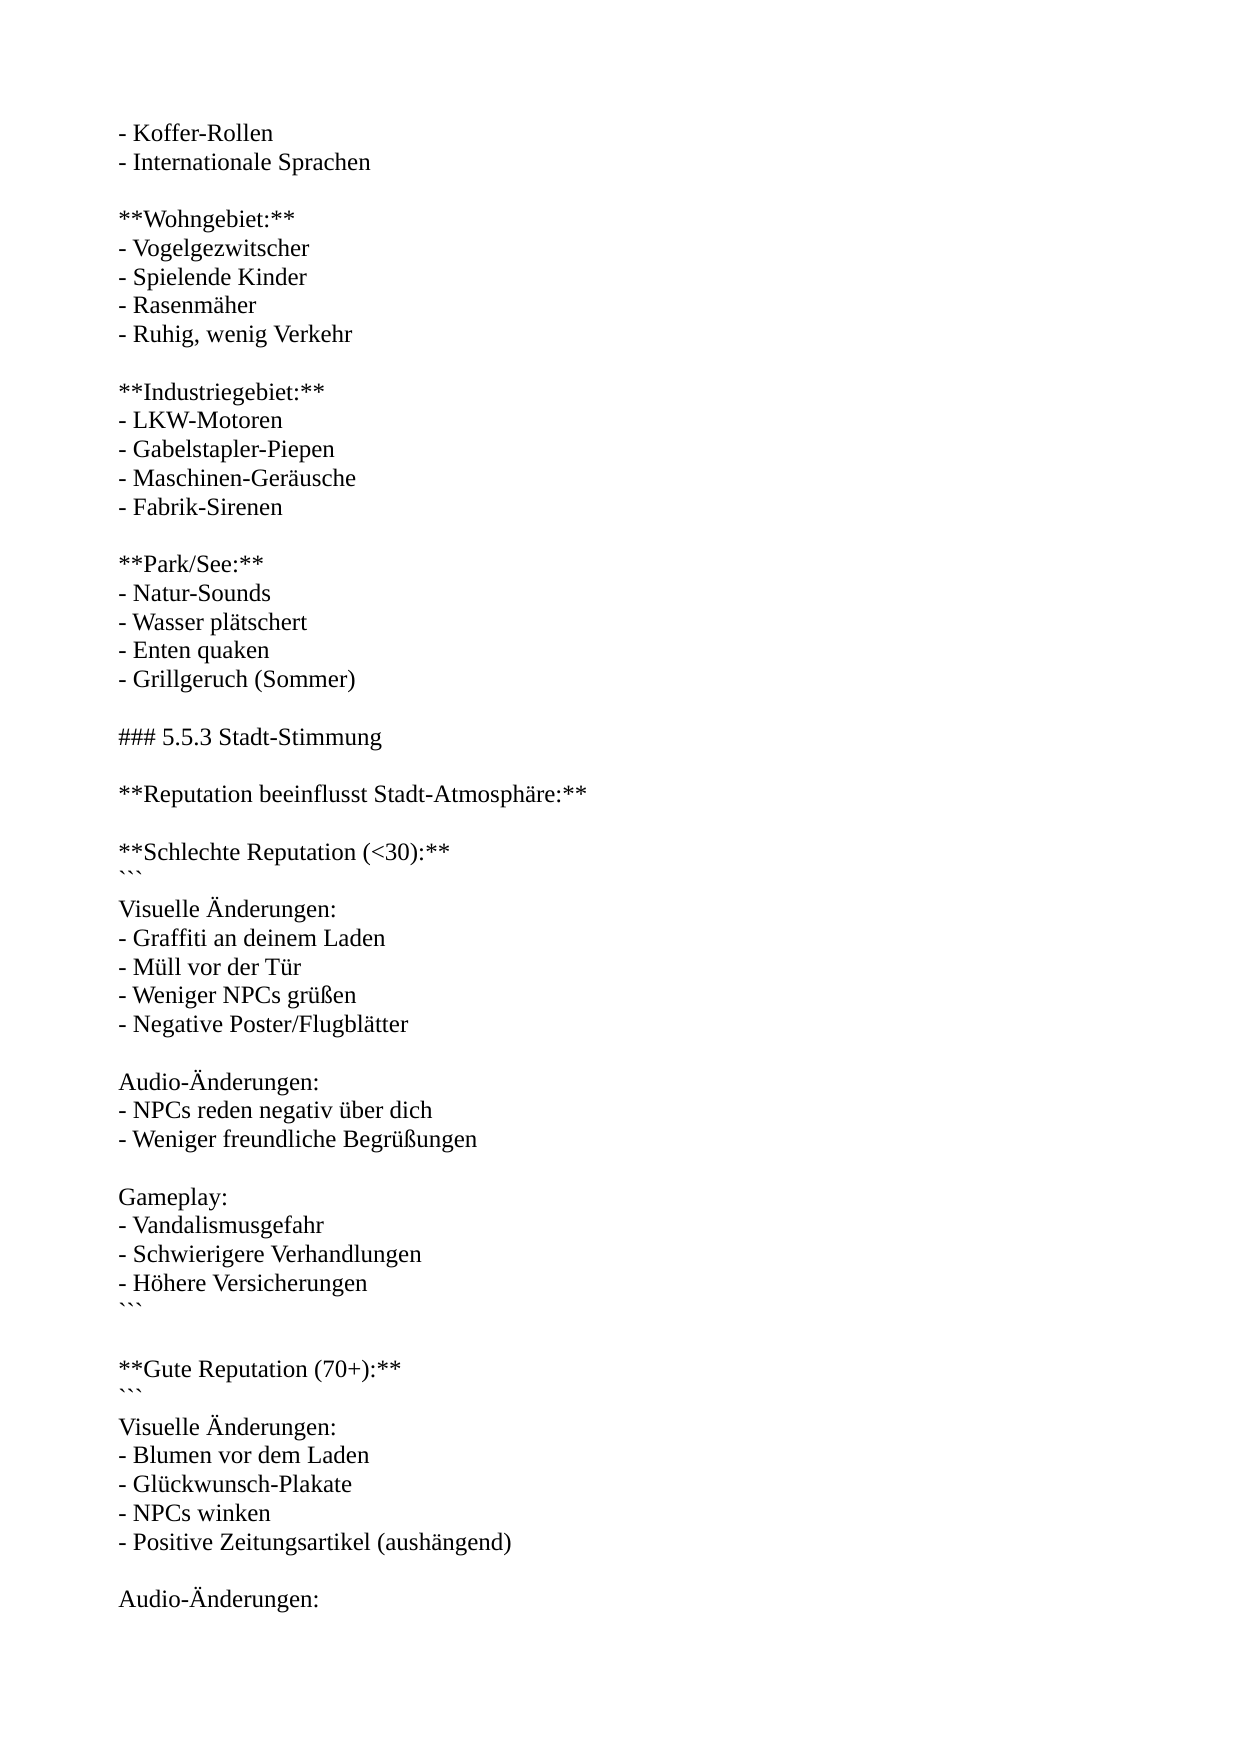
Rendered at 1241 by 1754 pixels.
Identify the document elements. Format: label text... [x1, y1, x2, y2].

text - Koffer-Rollen - Internationale Sprachen **Wohngebiet:** - Vogelgezwitscher - Spielende Kinder - Rasenmäher - Ruhig, wenig Verkehr **Industriegebiet:** - LKW-Motoren - Gabelstapler-Piepen - Maschinen-Geräusche - Fabrik-Sirenen **Park/See:** - Natur-Sounds - Wasser plätschert - Enten quaken - Grillgeruch (Sommer) ### 5.5.3 Stadt-Stimmung **Reputation beeinflusst Stadt-Atmosphäre:** **Schlechte Reputation (<30):** ``` Visuelle Änderungen: - Graffiti an deinem Laden - Müll vor der Tür - Weniger NPCs grüßen - Negative Poster/Flugblätter Audio-Änderungen: - NPCs reden negativ über dich - Weniger freundliche Begrüßungen Gameplay: - Vandalismusgefahr - Schwierigere Verhandlungen - Höhere Versicherungen ``` **Gute Reputation (70+):** ``` Visuelle Änderungen: - Blumen vor dem Laden - Glückwunsch-Plakate - NPCs winken - Positive Zeitungsartikel (aushängend) Audio-Änderungen: [118, 118, 1122, 1613]
